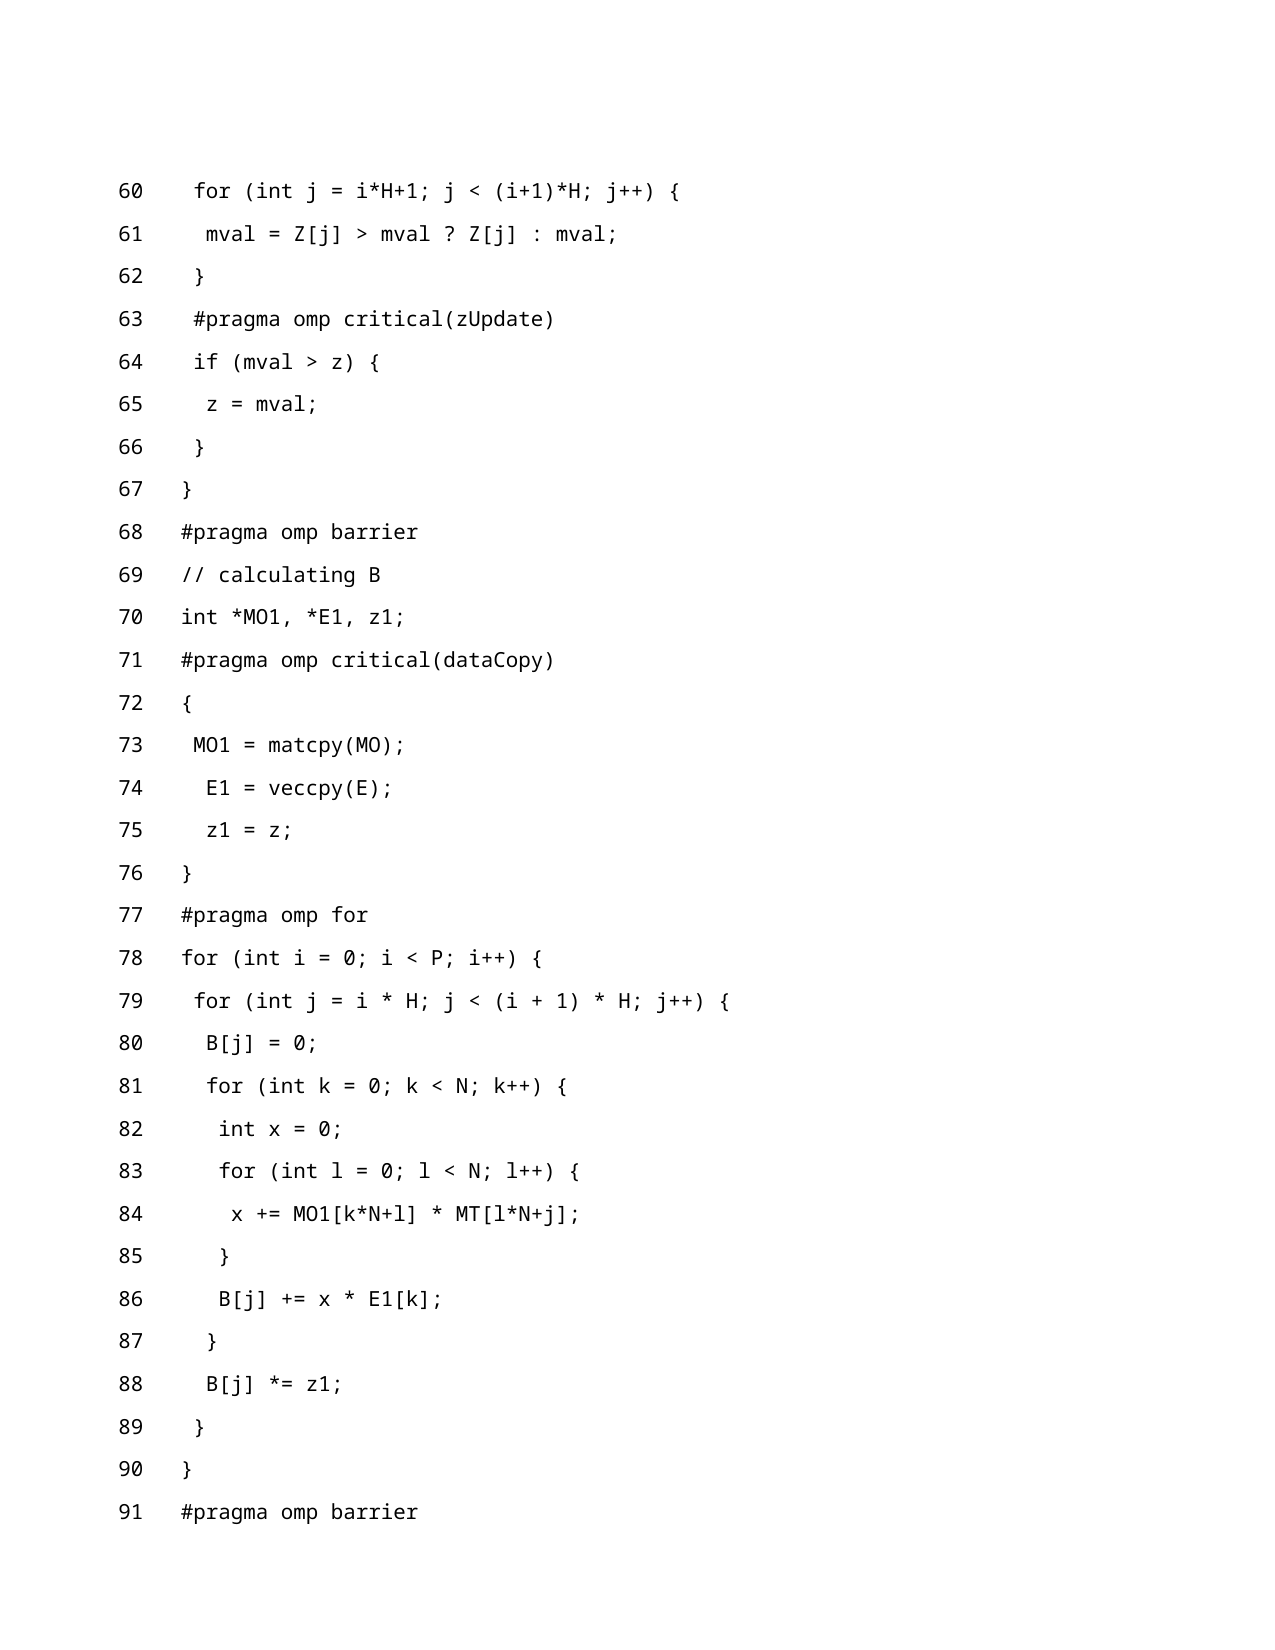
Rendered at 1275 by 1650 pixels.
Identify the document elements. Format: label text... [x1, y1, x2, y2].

text 74 E1 = veccpy(E); [118, 773, 1216, 801]
text 63 #pragma omp critical(zUpdate) [118, 304, 1216, 333]
text 84 x += MO1[k*N+l] * MT[l*N+j]; [118, 1199, 1216, 1227]
text 68 #pragma omp barrier [118, 517, 1216, 546]
text 61 mval = Z[j] > mval ? Z[j] : mval; [118, 219, 1216, 247]
text 83 for (int l = 0; l < N; l++) { [118, 1156, 1216, 1185]
text 66 } [118, 432, 1216, 460]
text 80 B[j] = 0; [118, 1028, 1216, 1057]
text 91 #pragma omp barrier [118, 1497, 1216, 1526]
text 71 #pragma omp critical(dataCopy) [118, 645, 1216, 673]
text 73 MO1 = matcpy(MO); [118, 730, 1216, 759]
text 69 // calculating B [118, 560, 1216, 588]
text 62 } [118, 262, 1216, 290]
text 88 B[j] *= z1; [118, 1369, 1216, 1398]
text 76 } [118, 858, 1216, 886]
text 90 } [118, 1454, 1216, 1483]
text 60 for (int j = i*H+1; j < (i+1)*H; j++) { [118, 176, 1216, 205]
text 85 } [118, 1241, 1216, 1270]
text 77 #pragma omp for [118, 901, 1216, 929]
text 87 } [118, 1327, 1216, 1355]
text 86 B[j] += x * E1[k]; [118, 1284, 1216, 1312]
text 79 for (int j = i * H; j < (i + 1) * H; j++) { [118, 986, 1216, 1014]
text 81 for (int k = 0; k < N; k++) { [118, 1071, 1216, 1099]
text 82 int x = 0; [118, 1114, 1216, 1142]
text 70 int *MO1, *E1, z1; [118, 602, 1216, 631]
text 89 } [118, 1412, 1216, 1440]
text 65 z = mval; [118, 389, 1216, 418]
text 78 for (int i = 0; i < P; i++) { [118, 943, 1216, 972]
text 72 { [118, 688, 1216, 716]
text 64 if (mval > z) { [118, 347, 1216, 375]
text 75 z1 = z; [118, 815, 1216, 844]
text 67 } [118, 474, 1216, 503]
